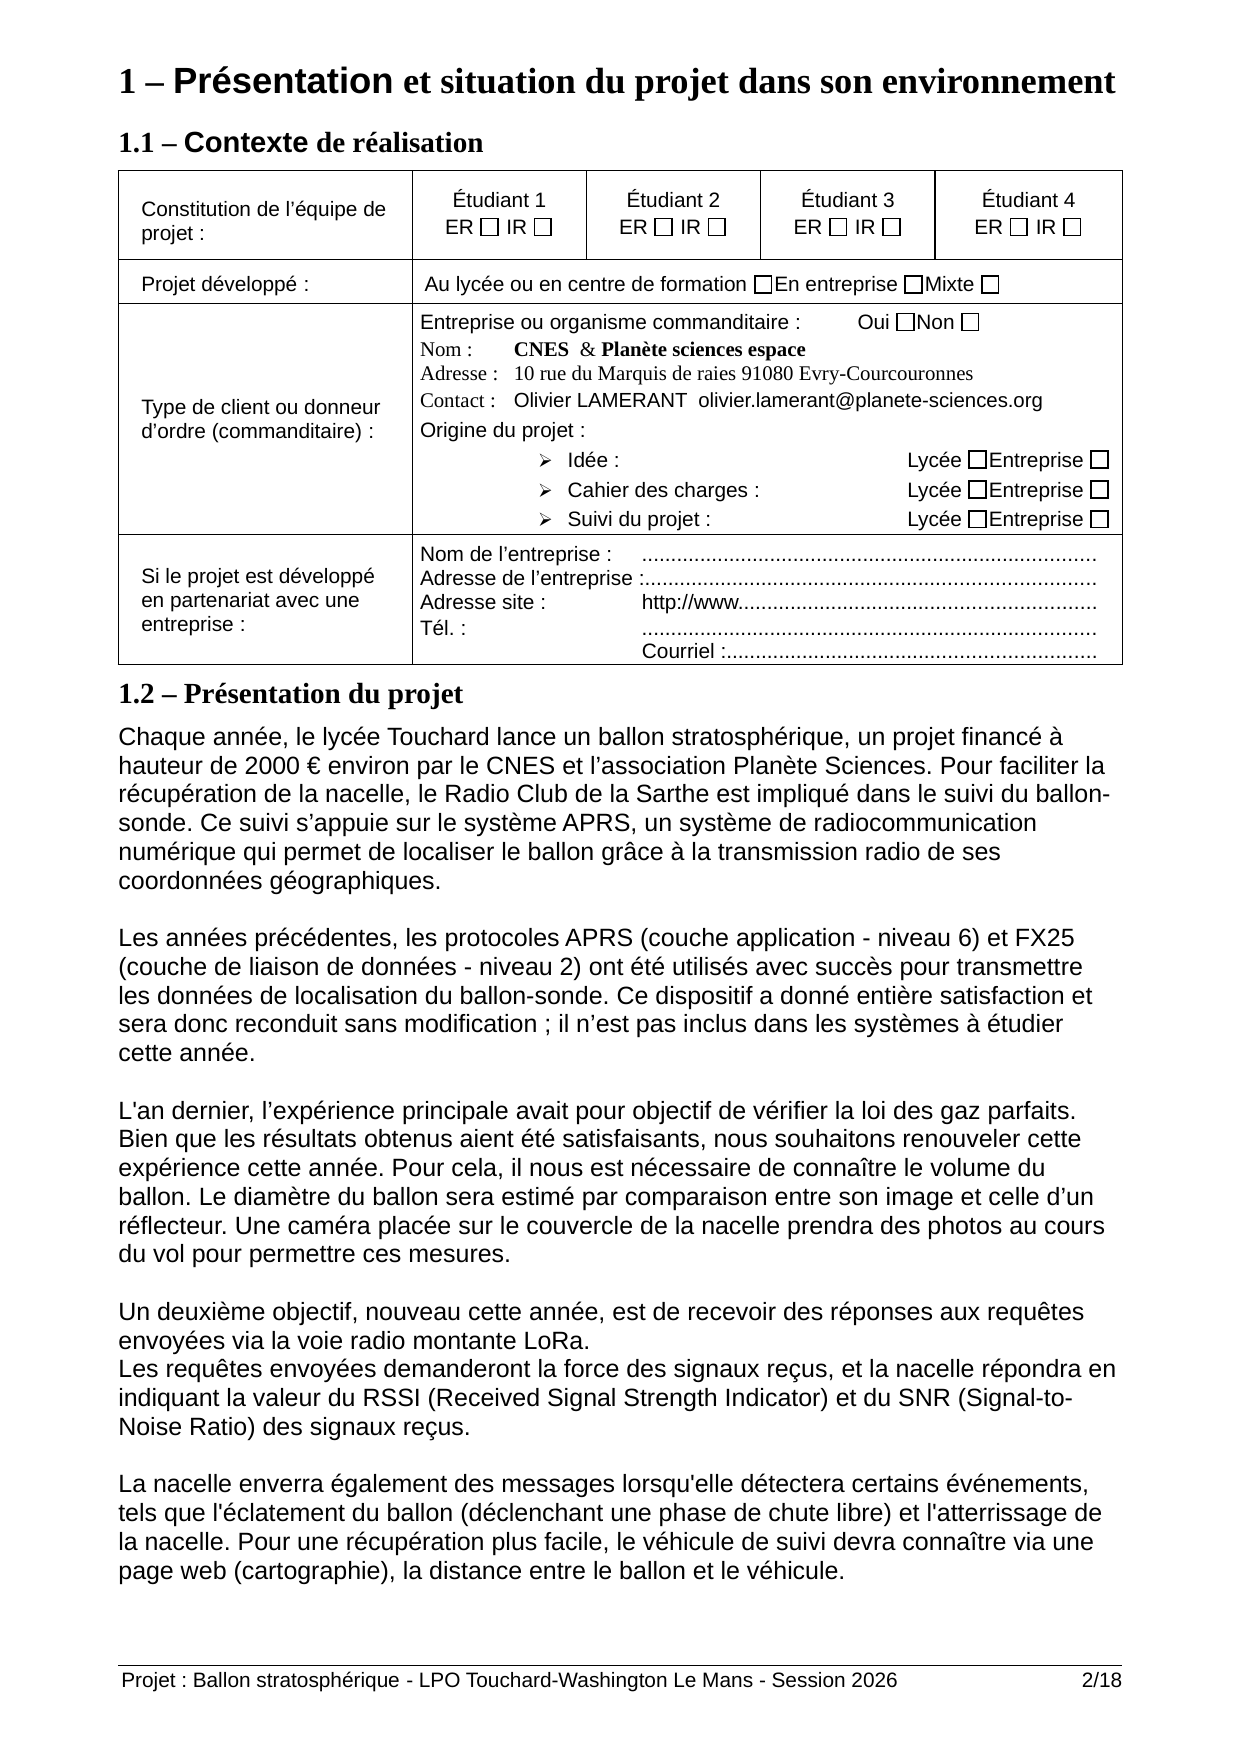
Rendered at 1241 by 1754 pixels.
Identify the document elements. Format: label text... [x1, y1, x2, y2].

subtitle Présentation et situation du projet dans son environnement [118, 59, 1122, 101]
table_header Étudiant 4 ER IR [936, 171, 1122, 259]
table_header Étudiant 2 ER IR [587, 171, 760, 259]
text Chaque année, le lycée Touchard lance un ballon stratosphérique, un projet financé à hauteur de 2000 € environ par le CNES et l’association Planète Sciences. Pour faciliter la récupération de la nacelle, le Radio Club de la Sarthe est impliqué dans le suivi du ballon-sonde. Ce suivi s’appuie sur le système APRS, un système de radiocommunication numérique qui permet de localiser le ballon grâce à la transmission radio de ses coordonnées géographiques. [118, 722, 1122, 894]
text Un deuxième objectif, nouveau cette année, est de recevoir des réponses aux requêtes envoyées via la voie radio montante LoRa. [118, 1297, 1122, 1354]
table_header Étudiant 3 ER IR [761, 171, 934, 259]
subtitle Contexte de réalisation [118, 125, 1122, 158]
table_cell Au lycée ou en centre de formation En entreprise Mixte [413, 260, 1122, 302]
text L'an dernier, l’expérience principale avait pour objectif de vérifier la loi des gaz parfaits. Bien que les résultats obtenus aient été satisfaisants, nous souhaitons renouveler cette expérience cette année. Pour cela, il nous est nécessaire de connaître le volume du ballon. Le diamètre du ballon sera estimé par comparaison entre son image et celle d’un réflecteur. Une caméra placée sur le couvercle de la nacelle prendra des photos au cours du vol pour permettre ces mesures. [118, 1096, 1122, 1268]
text Les années précédentes, les protocoles APRS (couche application - niveau 6) et FX25 (couche de liaison de données - niveau 2) ont été utilisés avec succès pour transmettre les données de localisation du ballon-sonde. Ce dispositif a donné entière satisfaction et sera donc reconduit sans modification ; il n’est pas inclus dans les systèmes à étudier cette année. [118, 923, 1122, 1067]
table_cell Type de client ou donneur d’ordre (commanditaire) : [119, 304, 412, 534]
table_header Étudiant 1 ER IR [413, 171, 586, 259]
table_cell Entreprise ou organisme commanditaire : Oui Non Nom : CNES & Planète sciences espace Adresse : 10 rue du Marquis de raies 91080 Evry-Courcouronnes Contact : Olivier LAMERANT olivier.lamerant@planete-sciences.org Origine du projet : Idée : Lycée Entreprise Cahier des charges : Lycée Entreprise Suivi du projet : Lycée Entreprise [413, 304, 1122, 534]
text La nacelle enverra également des messages lorsqu'elle détectera certains événements, tels que l'éclatement du ballon (déclenchant une phase de chute libre) et l'atterrissage de la nacelle. Pour une récupération plus facile, le véhicule de suivi devra connaître via une page web (cartographie), la distance entre le ballon et le véhicule. [118, 1469, 1122, 1584]
table_header Constitution de l’équipe de projet : [119, 171, 412, 259]
text Les requêtes envoyées demanderont la force des signaux reçus, et la nacelle répondra en indiquant la valeur du RSSI (Received Signal Strength Indicator) et du SNR (Signal-to-Noise Ratio) des signaux reçus. [118, 1354, 1122, 1441]
table_cell Nom de l’entreprise : Adresse de l’entreprise : Adresse site : http://www. Tél. : Courriel : [413, 535, 1122, 664]
subtitle Présentation du projet [118, 677, 1122, 710]
table_cell Si le projet est développé en partenariat avec une entreprise : [119, 535, 412, 664]
table_cell Projet développé : [119, 260, 412, 302]
